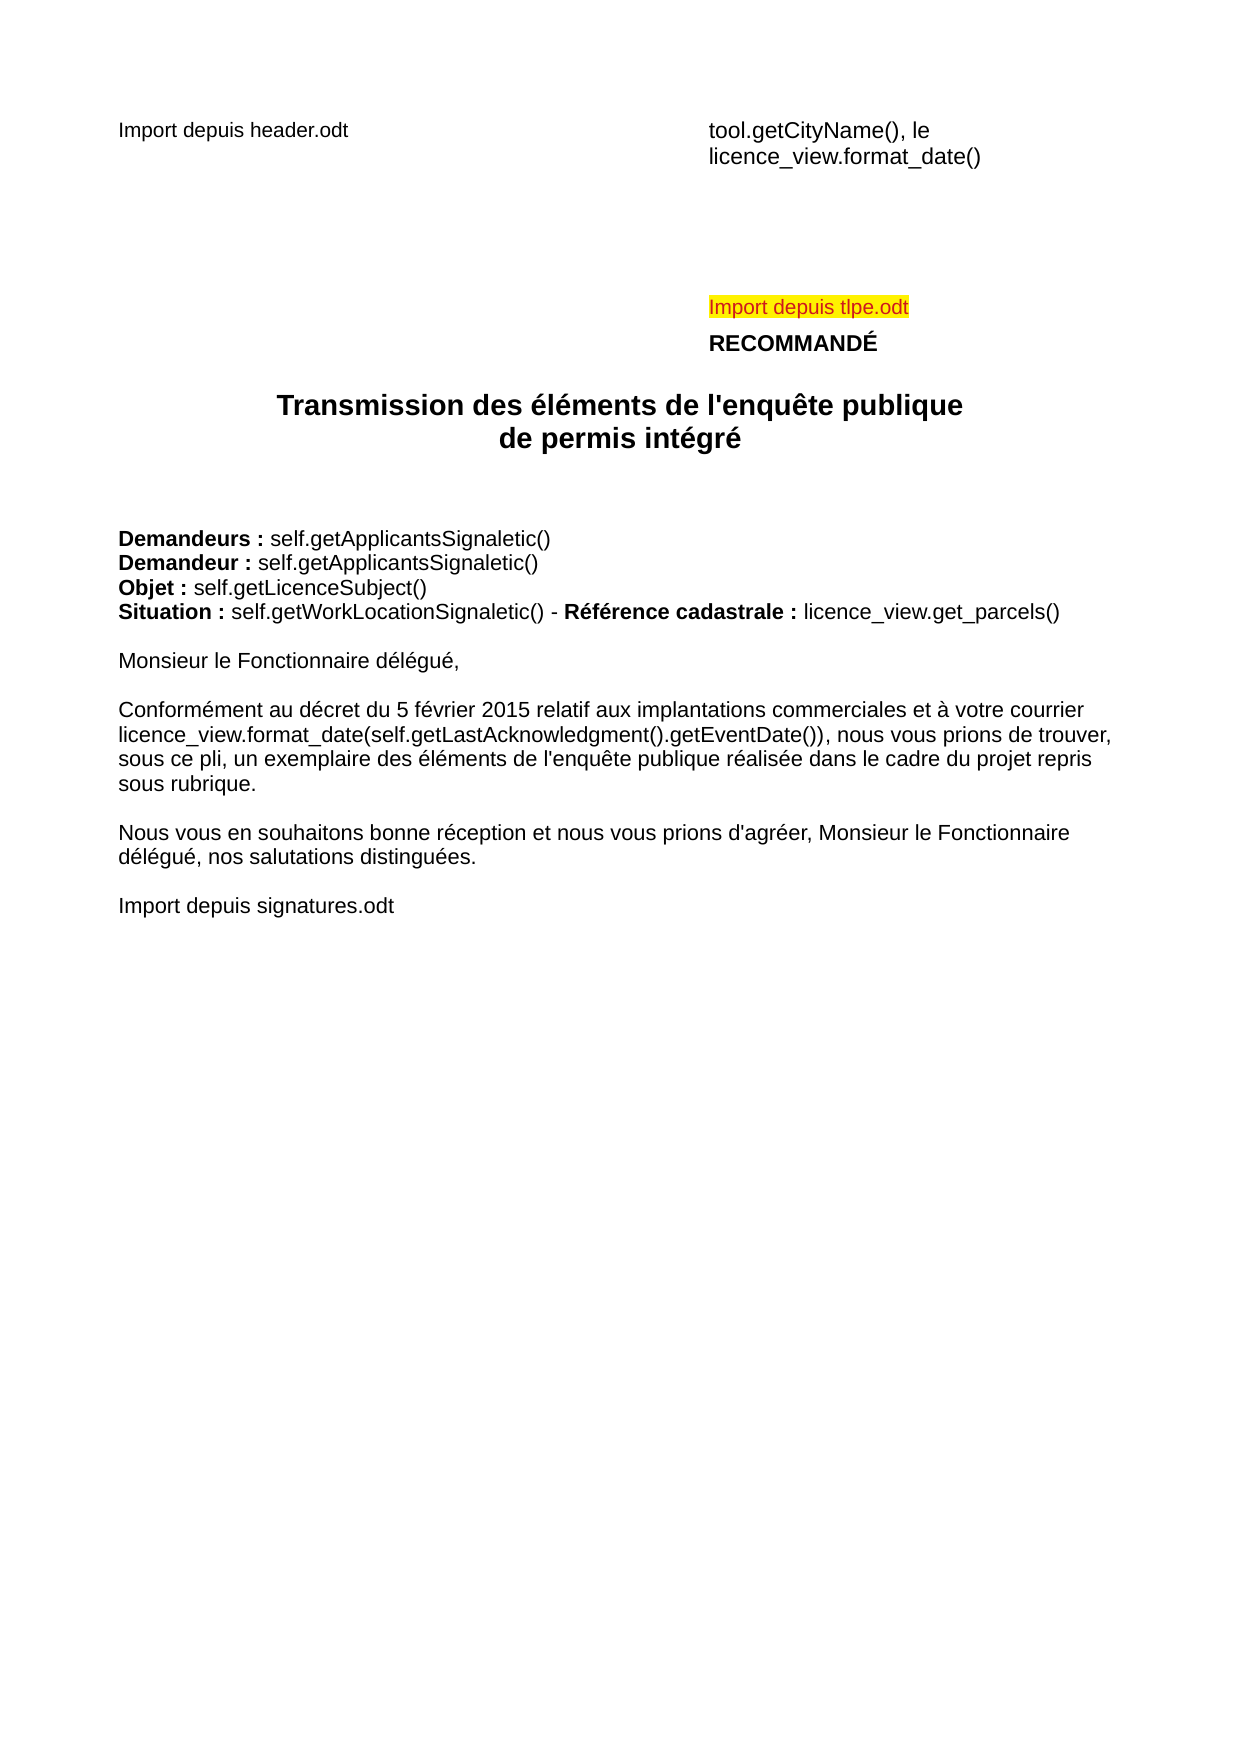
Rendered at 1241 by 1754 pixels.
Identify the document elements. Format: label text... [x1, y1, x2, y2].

text Import depuis signatures.odt [118, 894, 1122, 918]
text Nous vous en souhaitons bonne réception et nous vous prions d'agréer, Monsieur le Fonctionnaire délégué, nos salutations distinguées. [118, 820, 1122, 869]
table_header Import depuis header.odt [118, 118, 708, 357]
text Objet : self.getLicenceSubject() [118, 576, 1122, 600]
text Demandeurs : self.getApplicantsSignaletic() [118, 527, 1122, 551]
table_header tool.getCityName(), le licence_view.format_date() Import depuis tlpe.odt RECOMMANDÉ [709, 118, 1123, 357]
title Transmission des éléments de l'enquête publique [118, 389, 1122, 422]
text Demandeur : self.getApplicantsSignaletic() [118, 551, 1122, 576]
title de permis intégré [118, 422, 1122, 454]
text Situation : self.getWorkLocationSignaletic() - Référence cadastrale : licence_view.get_parcels() [118, 600, 1122, 624]
text Conformément au décret du 5 février 2015 relatif aux implantations commerciales et à votre courrier licence_view.format_date(self.getLastAcknowledgment().getEventDate()), nous vous prions de trouver, sous ce pli, un exemplaire des éléments de l'enquête publique réalisée dans le cadre du projet repris sous rubrique. [118, 698, 1122, 796]
text Monsieur le Fonctionnaire délégué, [118, 649, 1122, 673]
